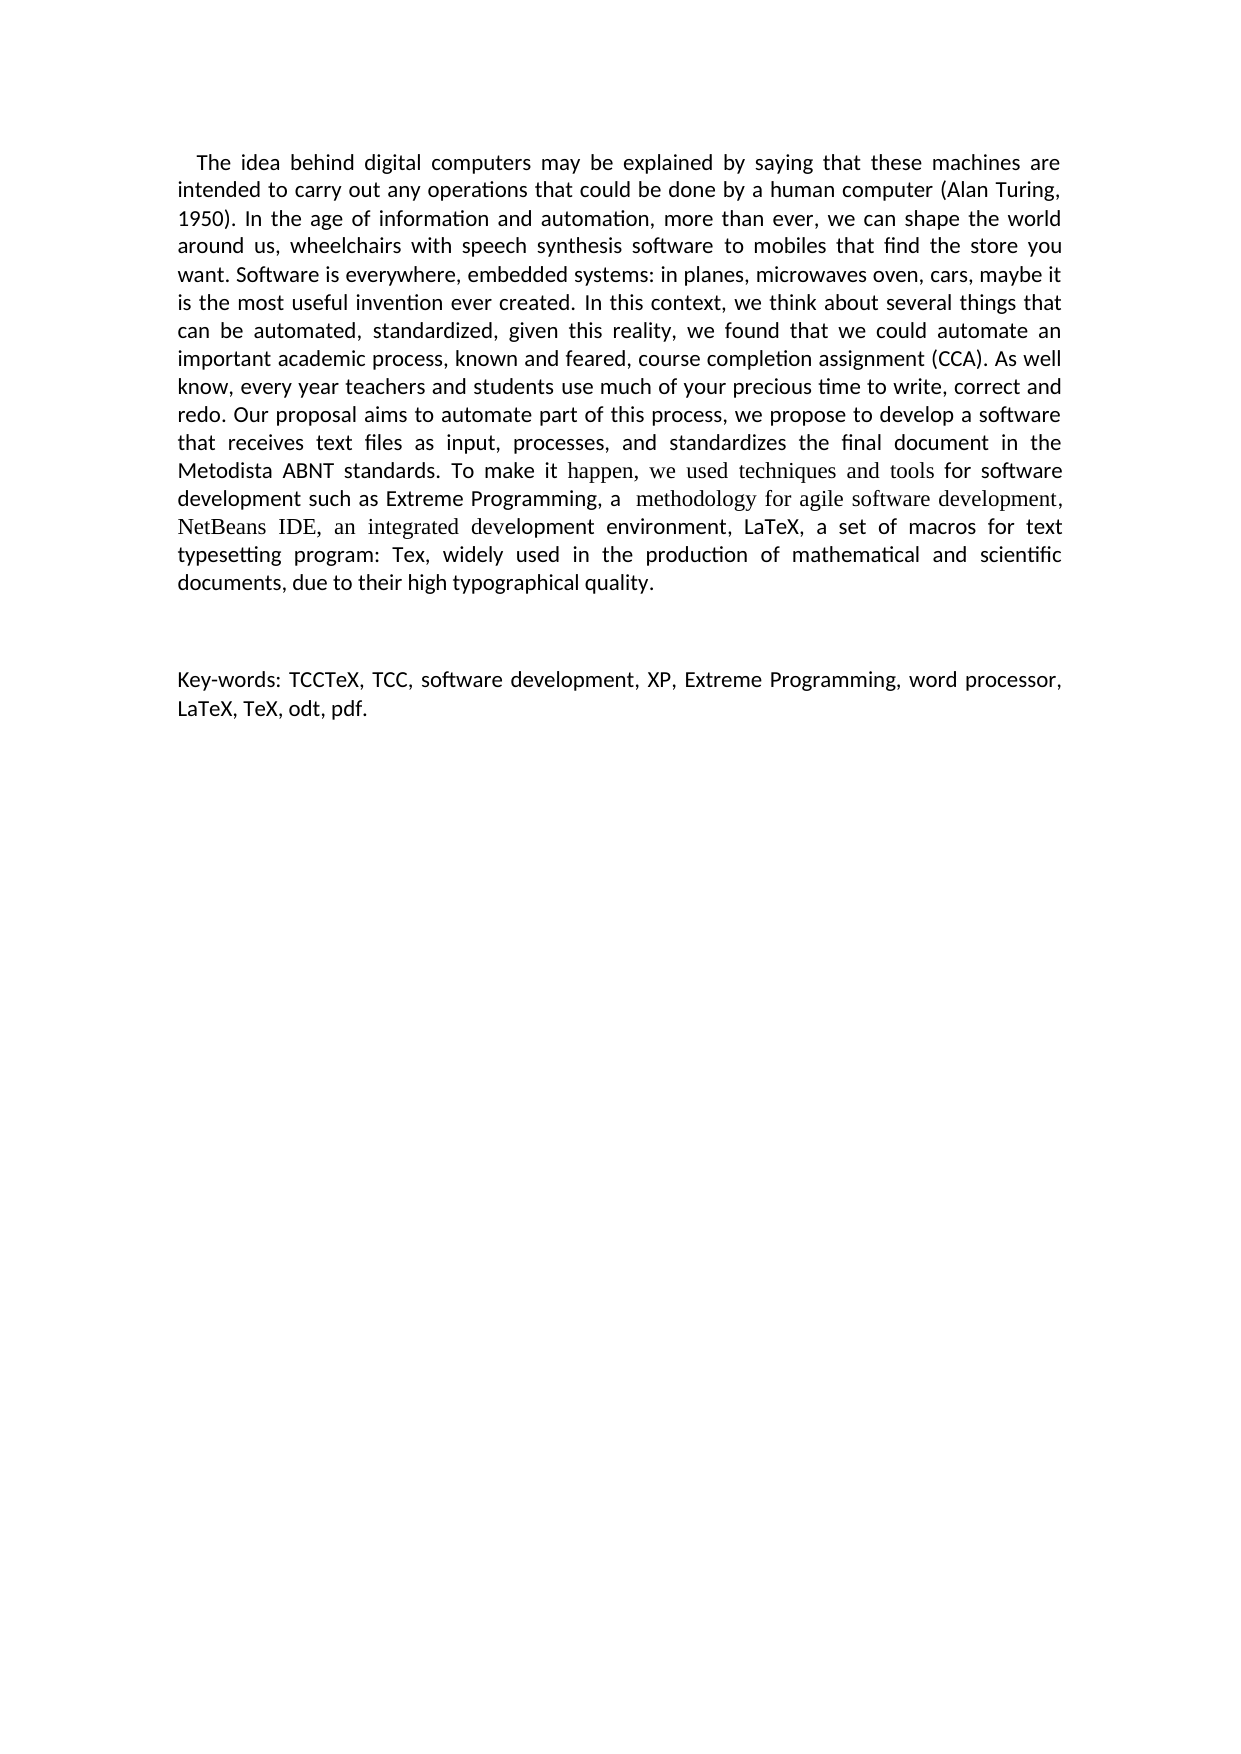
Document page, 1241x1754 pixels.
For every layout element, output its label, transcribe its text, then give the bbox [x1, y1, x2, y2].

text The idea behind digital computers may be explained by saying that these machines are intended to carry out any operations that could be done by a human computer (Alan Turing, 1950). In the age of information and automation, more than ever, we can shape the world around us, wheelchairs with speech synthesis software to mobiles that find the store you want. Software is everywhere, embedded systems: in planes, microwaves oven, cars, maybe it is the most useful invention ever created. In this context, we think about several things that can be automated, standardized, given this reality, we found that we could automate an important academic process, known and feared, course completion assignment (CCA). As well know, every year teachers and students use much of your precious time to write, correct and redo. Our proposal aims to automate part of this process, we propose to develop a software that receives text files as input, processes, and standardizes the final document in the Metodista ABNT standards. To make it happen, we used techniques and tools for software development such as Extreme Programming, a methodology for agile software development, NetBeans IDE, an integrated development environment, LaTeX, a set of macros for text typesetting program: Tex, widely used in the production of mathematical and scientific documents, due to their high typographical quality. [177, 148, 1063, 596]
text Key-words: TCCTeX, TCC, software development, XP, Extreme Programming, word processor, LaTeX, TeX, odt, pdf. [177, 666, 1063, 722]
